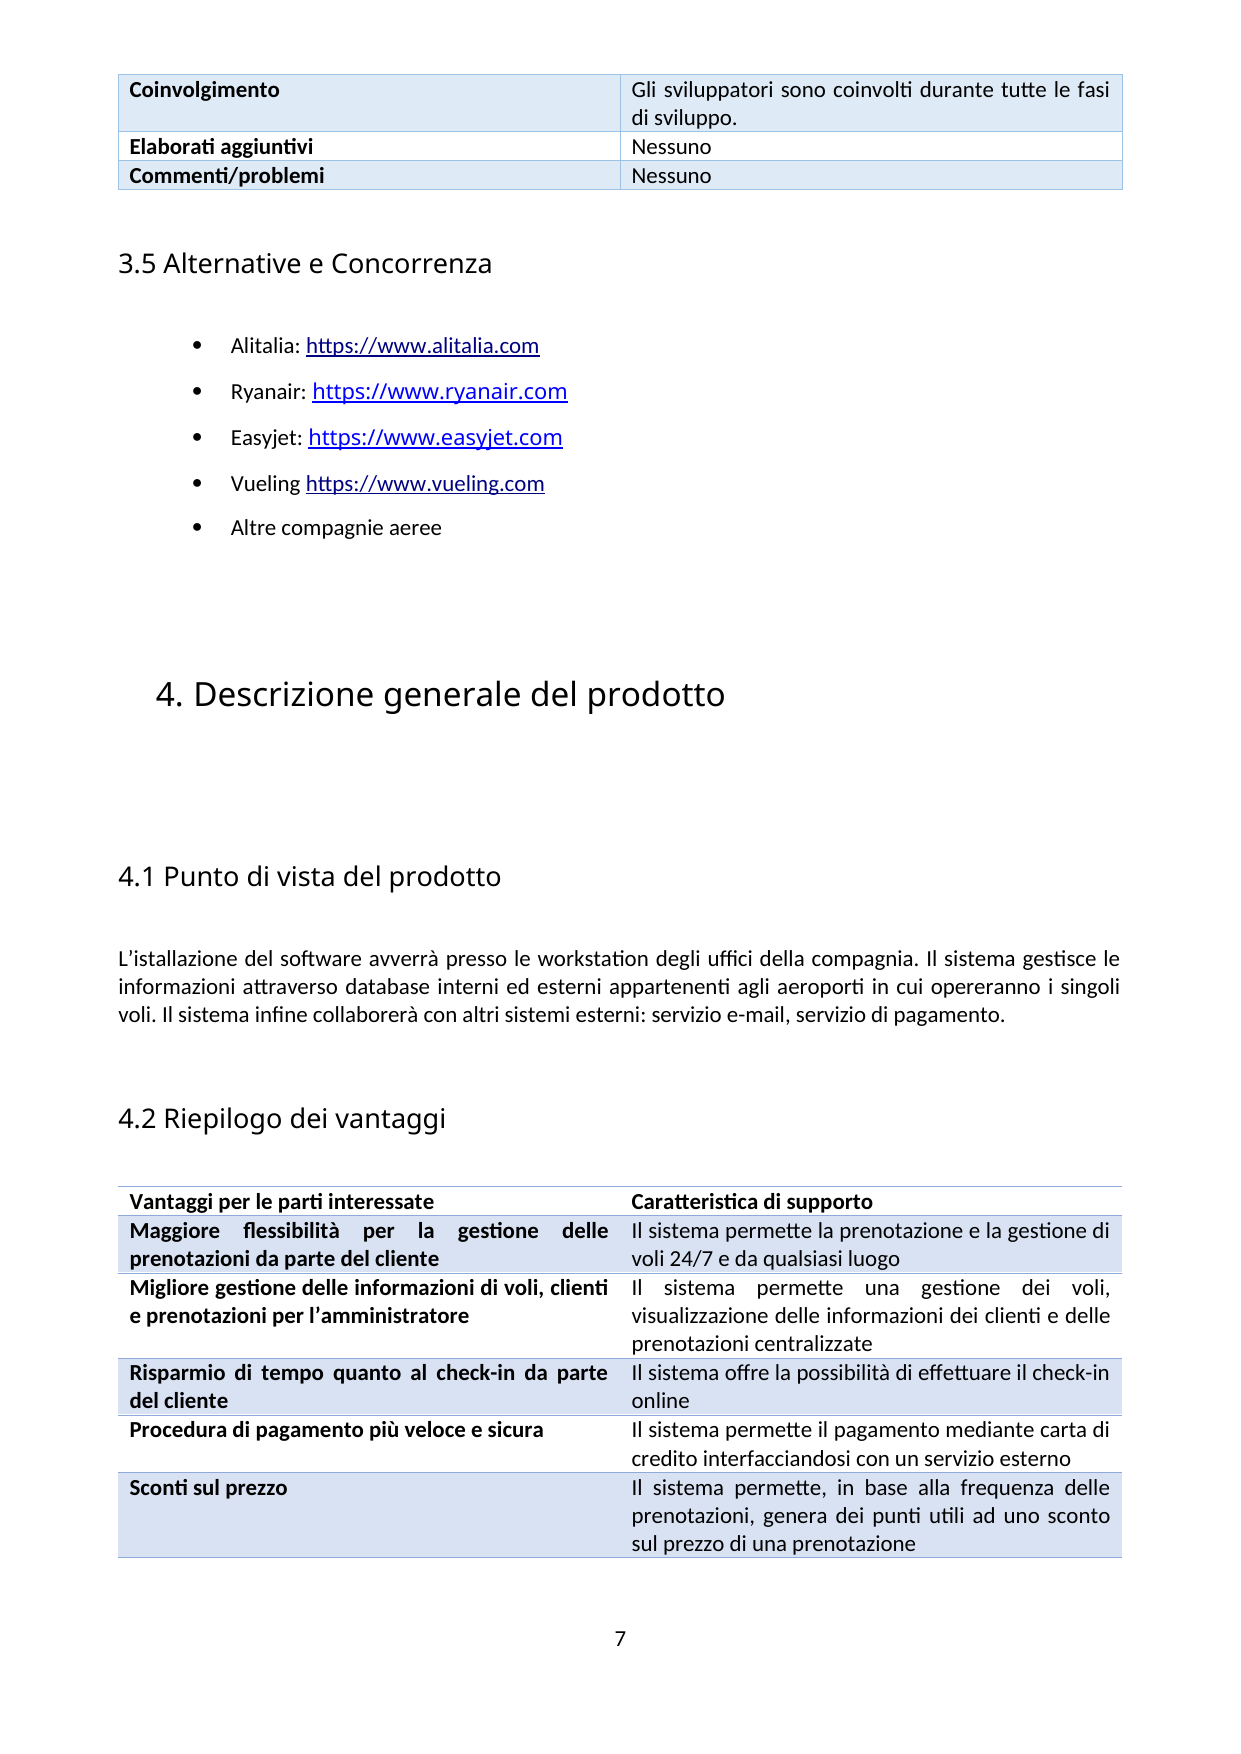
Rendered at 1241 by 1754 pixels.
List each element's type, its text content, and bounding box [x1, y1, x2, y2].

table_cell Il sistema permette la prenotazione e la gestione di voli 24/7 e da qualsiasi luogo [620, 1216, 1122, 1272]
table_header Caratteristica di supporto [620, 1187, 1122, 1215]
table_cell Elaborati aggiuntivi [119, 132, 620, 160]
list Ryanair: https://www.ryanair.com [193, 376, 1122, 406]
table_header Vantaggi per le parti interessate [118, 1187, 620, 1215]
table_cell Coinvolgimento [119, 75, 620, 131]
list Descrizione generale del prodotto [156, 671, 1122, 716]
text L’istallazione del software avverrà presso le workstation degli uffici della compagnia. Il sistema gestisce le informazioni attraverso database interni ed esterni appartenenti agli aeroporti in cui opereranno i singoli voli. Il sistema infine collaborerà con altri sistemi esterni: servizio e-mail, servizio di pagamento. [118, 944, 1122, 1028]
table_cell Il sistema permette il pagamento mediante carta di credito interfacciandosi con un servizio esterno [620, 1416, 1122, 1472]
subtitle 3.5 Alternative e Concorrenza [118, 244, 1122, 281]
subtitle 4.2 Riepilogo dei vantaggi [118, 1099, 1122, 1136]
table_cell Il sistema permette, in base alla frequenza delle prenotazioni, genera dei punti utili ad uno sconto sul prezzo di una prenotazione [620, 1473, 1122, 1557]
subtitle 4.1 Punto di vista del prodotto [118, 858, 1122, 894]
table_cell Migliore gestione delle informazioni di voli, clienti e prenotazioni per l’amministratore [118, 1274, 620, 1357]
table_cell Il sistema permette una gestione dei voli, visualizzazione delle informazioni dei clienti e delle prenotazioni centralizzate [620, 1274, 1122, 1357]
table_cell Risparmio di tempo quanto al check-in da parte del cliente [118, 1359, 620, 1414]
table_cell Il sistema offre la possibilità di effettuare il check-in online [620, 1359, 1122, 1414]
table_cell Nessuno [621, 161, 1122, 189]
table_cell Maggiore flessibilità per la gestione delle prenotazioni da parte del cliente [118, 1216, 620, 1272]
list Altre compagnie aeree [193, 513, 1122, 541]
table_cell Sconti sul prezzo [118, 1473, 620, 1557]
table_cell Procedura di pagamento più veloce e sicura [118, 1416, 620, 1472]
table_cell Nessuno [621, 132, 1122, 160]
list Easyjet: https://www.easyjet.com [193, 422, 1122, 452]
list Vueling https://www.vueling.com [193, 469, 1122, 497]
table_cell Commenti/problemi [119, 161, 620, 189]
table_cell Gli sviluppatori sono coinvolti durante tutte le fasi di sviluppo. [621, 75, 1122, 131]
list Alitalia: https://www.alitalia.com [193, 331, 1122, 359]
